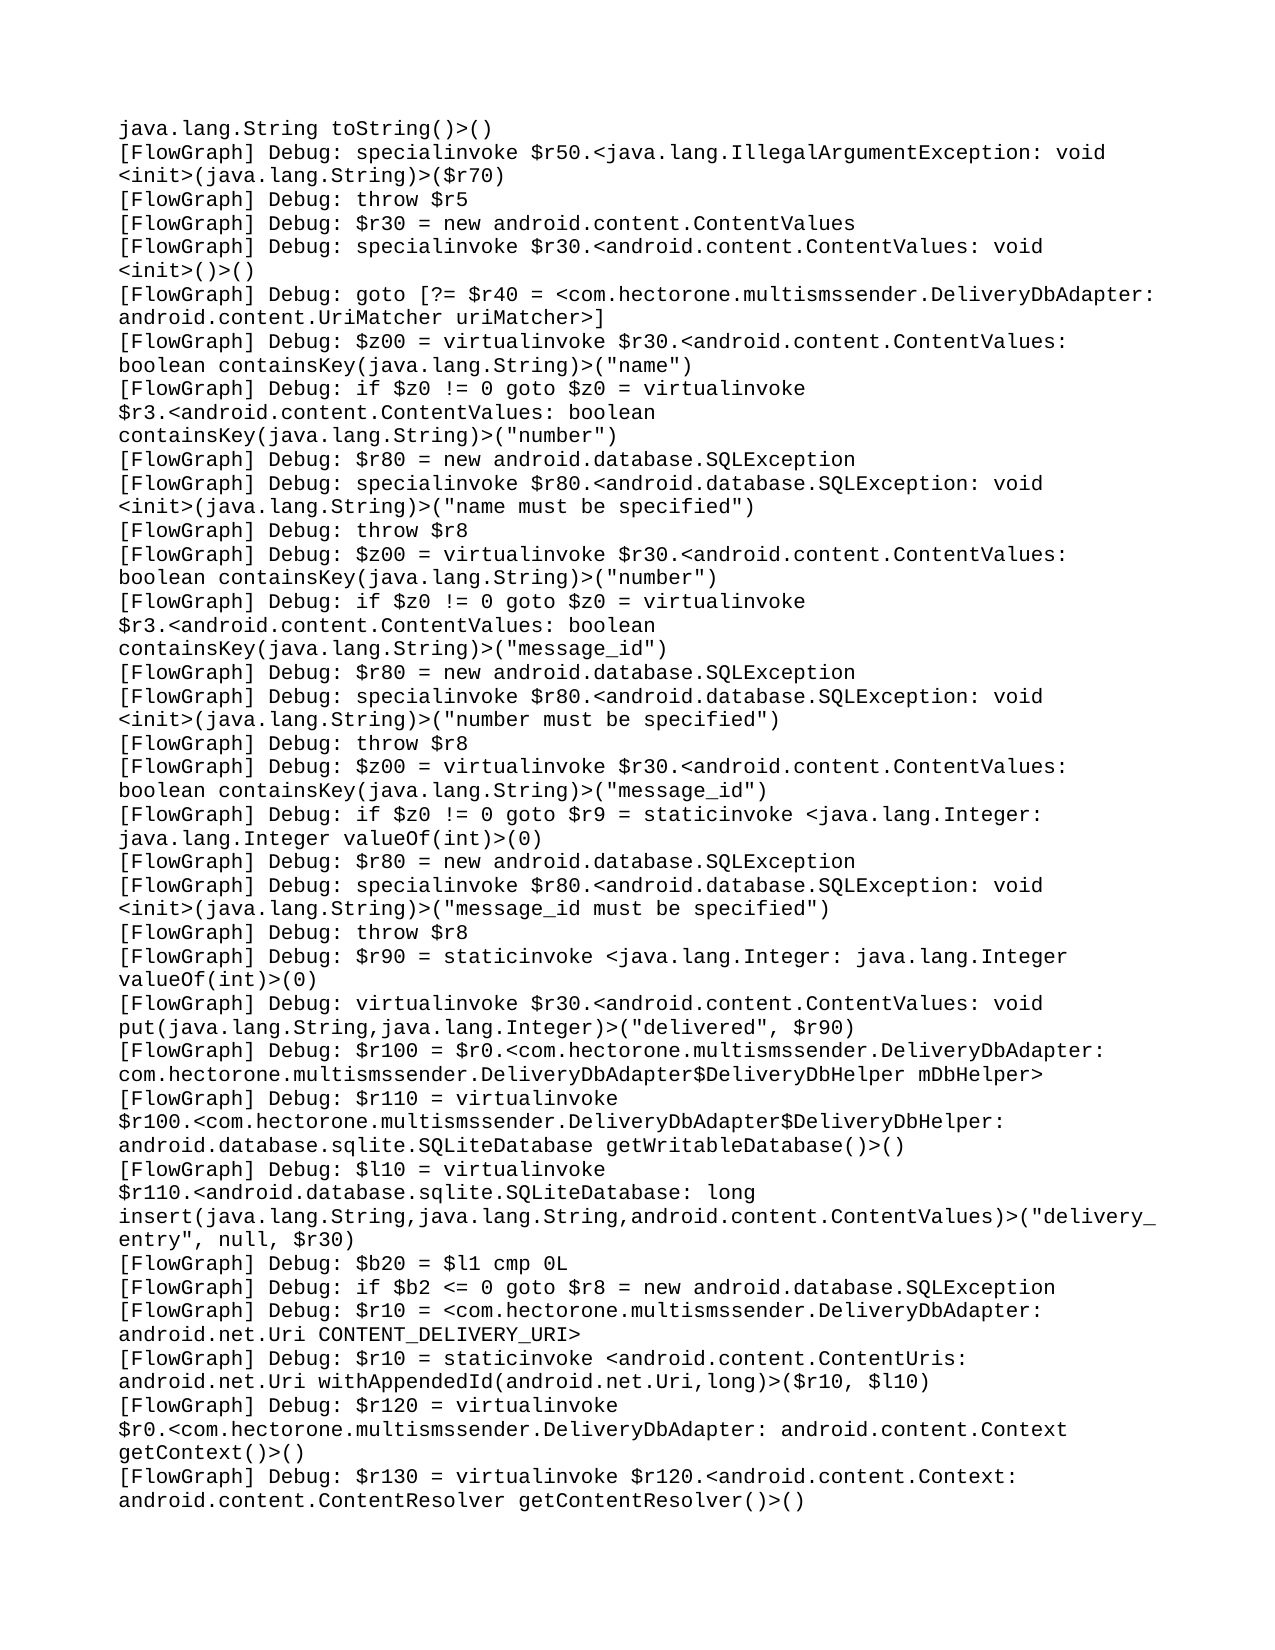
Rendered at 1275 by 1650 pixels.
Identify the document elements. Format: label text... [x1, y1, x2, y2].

text [FlowGraph] Debug: specialinvoke $r80.<android.database.SQLException: void <init>(java.lang.String)>("name must be specified") [118, 473, 1157, 520]
text [FlowGraph] Debug: $r10 = staticinvoke <android.content.ContentUris: android.net.Uri withAppendedId(android.net.Uri,long)>($r10, $l10) [118, 1348, 1157, 1395]
text [FlowGraph] Debug: specialinvoke $r50.<java.lang.IllegalArgumentException: void <init>(java.lang.String)>($r70) [118, 142, 1157, 189]
text [FlowGraph] Debug: $r80 = new android.database.SQLException [118, 851, 1157, 875]
text [FlowGraph] Debug: $r80 = new android.database.SQLException [118, 662, 1157, 686]
text [FlowGraph] Debug: $z00 = virtualinvoke $r30.<android.content.ContentValues: boolean containsKey(java.lang.String)>("number") [118, 544, 1157, 591]
text [FlowGraph] Debug: goto [?= $r40 = <com.hectorone.multismssender.DeliveryDbAdapter: android.content.UriMatcher uriMatcher>] [118, 284, 1157, 331]
text [FlowGraph] Debug: if $z0 != 0 goto $z0 = virtualinvoke $r3.<android.content.ContentValues: boolean containsKey(java.lang.String)>("number") [118, 378, 1157, 449]
text [FlowGraph] Debug: throw $r8 [118, 733, 1157, 757]
text [FlowGraph] Debug: $r130 = virtualinvoke $r120.<android.content.Context: android.content.ContentResolver getContentResolver()>() [118, 1466, 1157, 1513]
text [FlowGraph] Debug: specialinvoke $r80.<android.database.SQLException: void <init>(java.lang.String)>("message_id must be specified") [118, 875, 1157, 922]
text [FlowGraph] Debug: $r100 = $r0.<com.hectorone.multismssender.DeliveryDbAdapter: com.hectorone.multismssender.DeliveryDbAdapter$DeliveryDbHelper mDbHelper> [118, 1040, 1157, 1088]
text [FlowGraph] Debug: $r120 = virtualinvoke $r0.<com.hectorone.multismssender.DeliveryDbAdapter: android.content.Context getContext()>() [118, 1395, 1157, 1466]
text java.lang.String toString()>() [118, 118, 1157, 142]
text [FlowGraph] Debug: virtualinvoke $r30.<android.content.ContentValues: void put(java.lang.String,java.lang.Integer)>("delivered", $r90) [118, 993, 1157, 1040]
text [FlowGraph] Debug: $z00 = virtualinvoke $r30.<android.content.ContentValues: boolean containsKey(java.lang.String)>("message_id") [118, 757, 1157, 804]
text [FlowGraph] Debug: $r10 = <com.hectorone.multismssender.DeliveryDbAdapter: android.net.Uri CONTENT_DELIVERY_URI> [118, 1300, 1157, 1348]
text [FlowGraph] Debug: throw $r8 [118, 922, 1157, 946]
text [FlowGraph] Debug: if $z0 != 0 goto $z0 = virtualinvoke $r3.<android.content.ContentValues: boolean containsKey(java.lang.String)>("message_id") [118, 591, 1157, 662]
text [FlowGraph] Debug: throw $r5 [118, 189, 1157, 213]
text [FlowGraph] Debug: if $z0 != 0 goto $r9 = staticinvoke <java.lang.Integer: java.lang.Integer valueOf(int)>(0) [118, 804, 1157, 851]
text [FlowGraph] Debug: $r90 = staticinvoke <java.lang.Integer: java.lang.Integer valueOf(int)>(0) [118, 946, 1157, 993]
text [FlowGraph] Debug: $r110 = virtualinvoke $r100.<com.hectorone.multismssender.DeliveryDbAdapter$DeliveryDbHelper: android.database.sqlite.SQLiteDatabase getWritableDatabase()>() [118, 1088, 1157, 1158]
text [FlowGraph] Debug: specialinvoke $r30.<android.content.ContentValues: void <init>()>() [118, 236, 1157, 284]
text [FlowGraph] Debug: $l10 = virtualinvoke $r110.<android.database.sqlite.SQLiteDatabase: long insert(java.lang.String,java.lang.String,android.content.ContentValues)>("delivery_entry", null, $r30) [118, 1158, 1157, 1253]
text [FlowGraph] Debug: $z00 = virtualinvoke $r30.<android.content.ContentValues: boolean containsKey(java.lang.String)>("name") [118, 331, 1157, 378]
text [FlowGraph] Debug: if $b2 <= 0 goto $r8 = new android.database.SQLException [118, 1277, 1157, 1300]
text [FlowGraph] Debug: $r30 = new android.content.ContentValues [118, 213, 1157, 236]
text [FlowGraph] Debug: specialinvoke $r80.<android.database.SQLException: void <init>(java.lang.String)>("number must be specified") [118, 686, 1157, 733]
text [FlowGraph] Debug: throw $r8 [118, 520, 1157, 544]
text [FlowGraph] Debug: $b20 = $l1 cmp 0L [118, 1253, 1157, 1277]
text [FlowGraph] Debug: $r80 = new android.database.SQLException [118, 449, 1157, 473]
